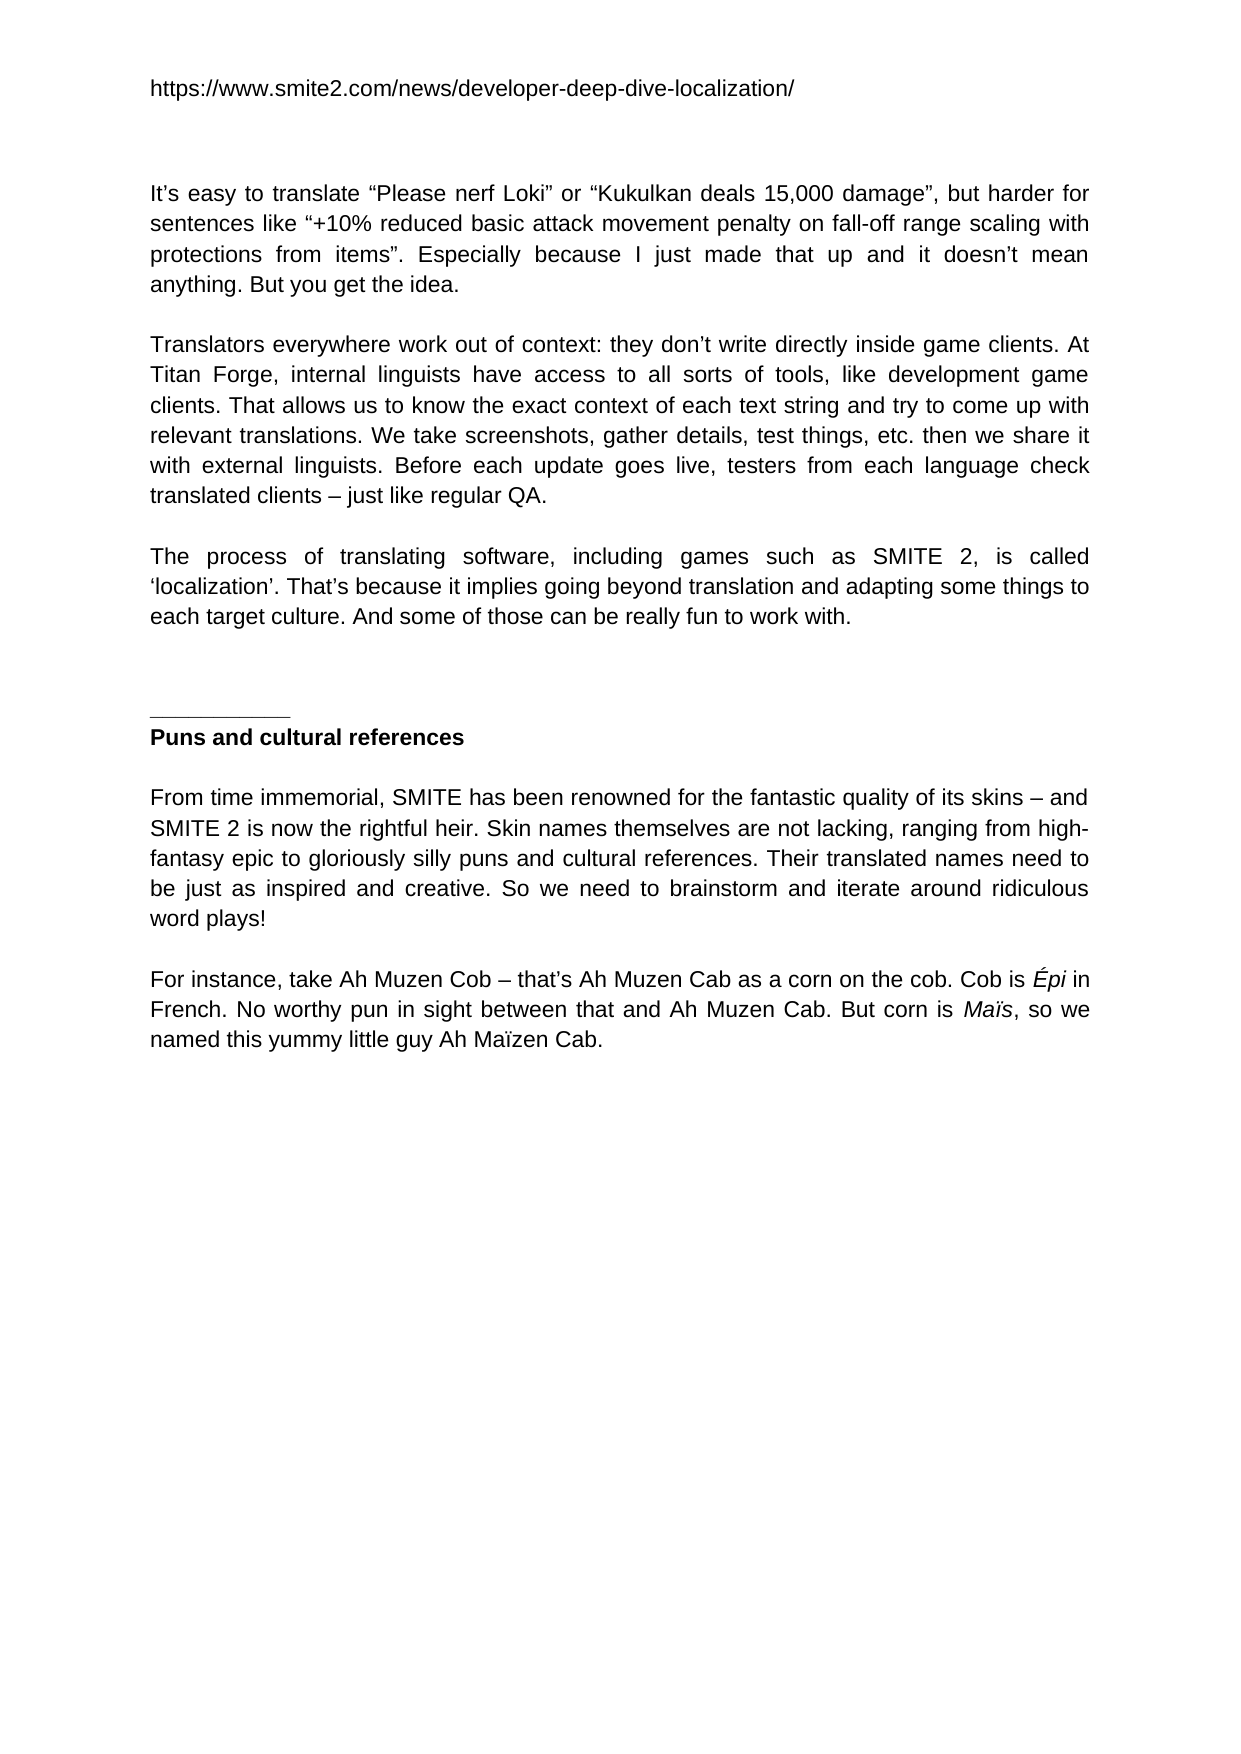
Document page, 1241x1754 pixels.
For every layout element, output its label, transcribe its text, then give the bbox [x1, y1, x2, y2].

text Puns and cultural references [150, 724, 1090, 750]
text Translators everywhere work out of context: they don’t write directly inside game clients. At Titan Forge, internal linguists have access to all sorts of tools, like development game clients. That allows us to know the exact context of each text string and try to come up with relevant translations. We take screenshots, gather details, test things, etc. then we share it with external linguists. Before each update goes live, testers from each language check translated clients – just like regular QA. [150, 331, 1090, 509]
text It’s easy to translate “Please nerf Loki” or “Kukulkan deals 15,000 damage”, but harder for sentences like “+10% reduced basic attack movement penalty on fall-off range scaling with protections from items”. Especially because I just made that up and it doesn’t mean anything. But you get the idea. [150, 180, 1090, 297]
text ___________ [150, 694, 1090, 720]
text The process of translating software, including games such as SMITE 2, is called ‘localization’. That’s because it implies going beyond translation and adapting some things to each target culture. And some of those can be really fun to work with. [150, 543, 1090, 629]
text From time immemorial, SMITE has been renowned for the fantastic quality of its skins – and SMITE 2 is now the rightful heir. Skin names themselves are not lacking, ranging from high-fantasy epic to gloriously silly puns and cultural references. Their translated names need to be just as inspired and creative. So we need to brainstorm and iterate around ridiculous word plays! [150, 784, 1090, 932]
text For instance, take Ah Muzen Cob – that’s Ah Muzen Cab as a corn on the cob. Cob is Épi in French. No worthy pun in sight between that and Ah Muzen Cab. But corn is Maïs, so we named this yummy little guy Ah Maïzen Cab. [150, 966, 1090, 1052]
